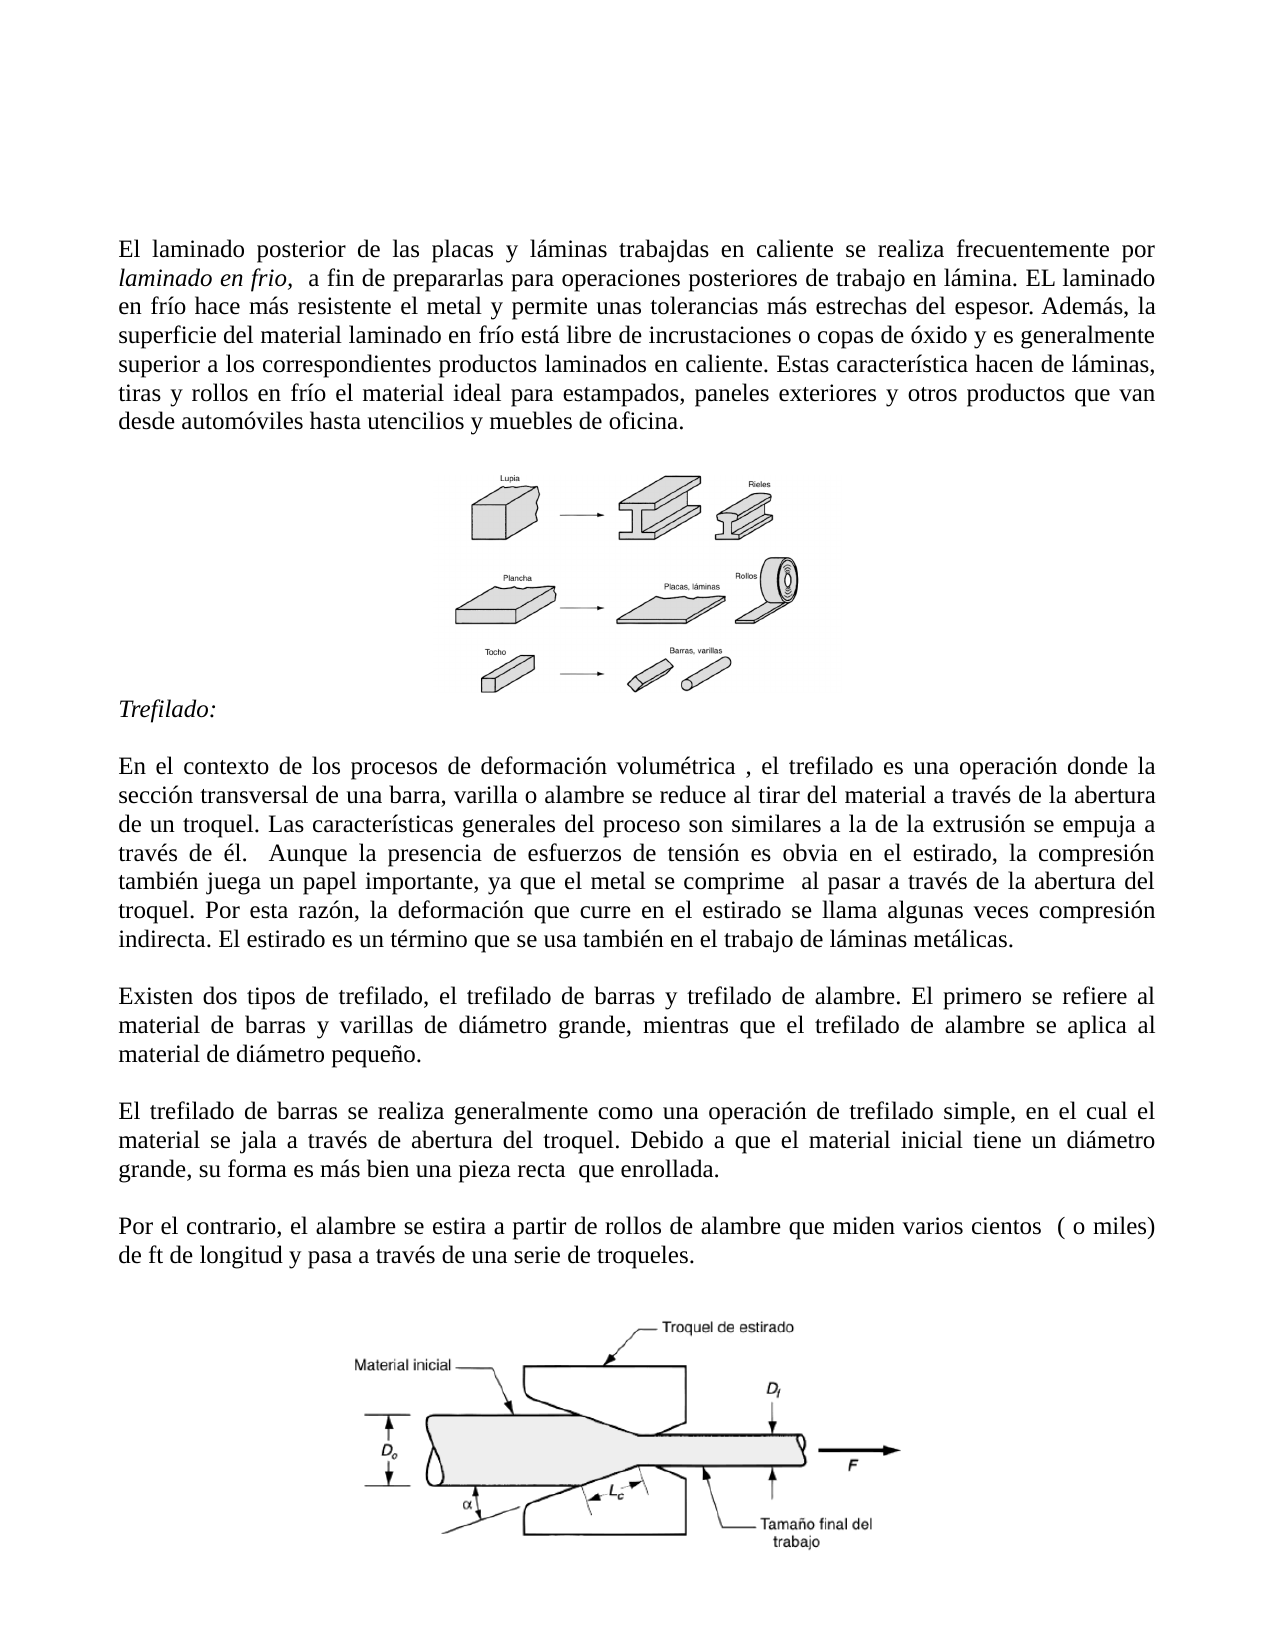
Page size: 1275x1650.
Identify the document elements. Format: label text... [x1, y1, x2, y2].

text Por el contrario, el alambre se estira a partir de rollos de alambre que miden varios cientos ( o miles) de ft de longitud y pasa a través de una serie de troqueles. [118, 1211, 1157, 1269]
text Trefilado: [118, 694, 1157, 723]
text Existen dos tipos de trefilado, el trefilado de barras y trefilado de alambre. El primero se refiere al material de barras y varillas de diámetro grande, mientras que el trefilado de alambre se aplica al material de diámetro pequeño. [118, 981, 1157, 1068]
text El laminado posterior de las placas y láminas trabajdas en caliente se realiza frecuentemente por laminado en frio, a fin de prepararlas para operaciones posteriores de trabajo en lámina. EL laminado en frío hace más resistente el metal y permite unas tolerancias más estrechas del espesor. Además, la superficie del material laminado en frío está libre de incrustaciones o copas de óxido y es generalmente superior a los correspondientes productos laminados en caliente. Estas característica hacen de láminas, tiras y rollos en frío el material ideal para estampados, paneles exteriores y otros productos que van desde automóviles hasta utencilios y muebles de oficina. [118, 234, 1157, 435]
text En el contexto de los procesos de deformación volumétrica , el trefilado es una operación donde la sección transversal de una barra, varilla o alambre se reduce al tirar del material a través de la abertura de un troquel. Las características generales del proceso son similares a la de la extrusión se empuja a través de él. Aunque la presencia de esfuerzos de tensión es obvia en el estirado, la compresión también juega un papel importante, ya que el metal se comprime al pasar a través de la abertura del troquel. Por esta razón, la deformación que curre en el estirado se llama algunas veces compresión indirecta. El estirado es un término que se usa también en el trabajo de láminas metálicas. [118, 751, 1157, 953]
text El trefilado de barras se realiza generalmente como una operación de trefilado simple, en el cual el material se jala a través de abertura del troquel. Debido a que el material inicial tiene un diámetro grande, su forma es más bien una pieza recta que enrollada. [118, 1096, 1157, 1183]
picture [433, 475, 842, 693]
picture [348, 1316, 918, 1580]
